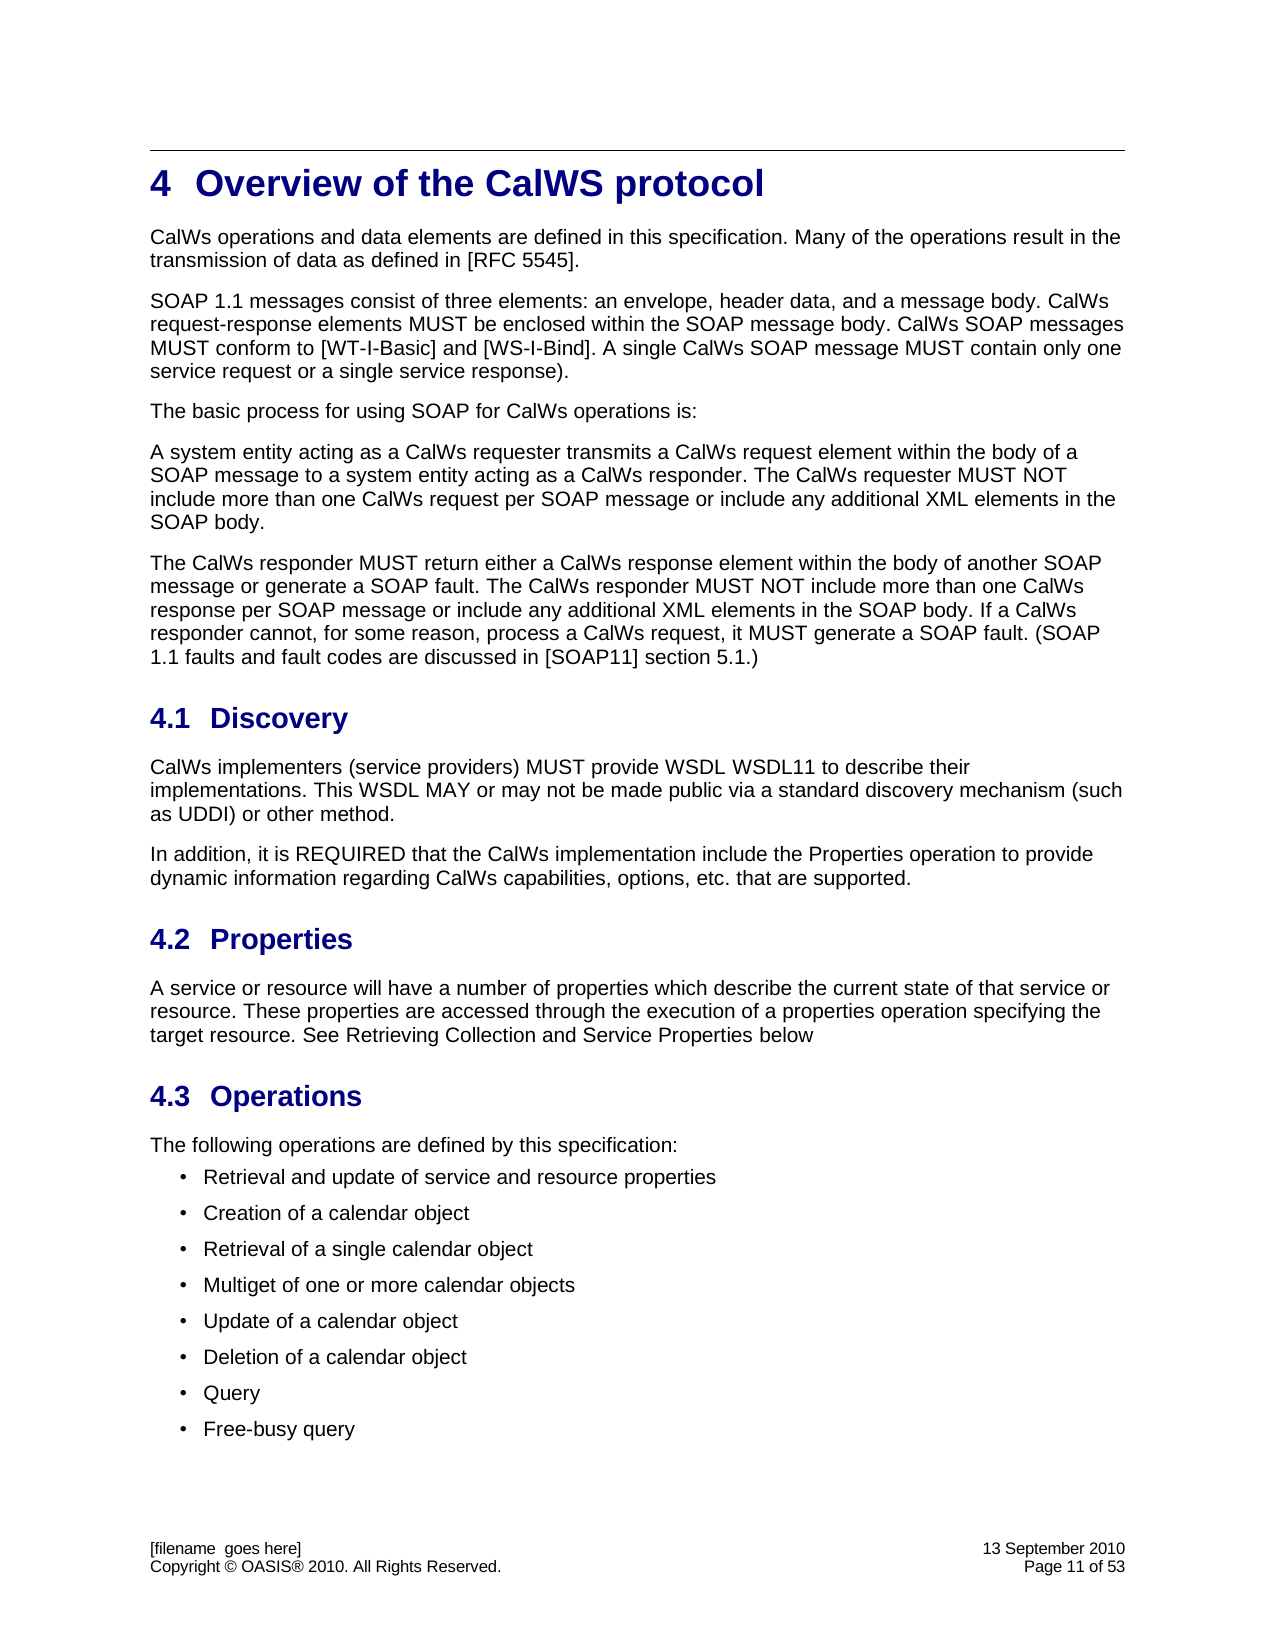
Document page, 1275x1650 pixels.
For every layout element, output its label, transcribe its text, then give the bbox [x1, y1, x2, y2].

list Multiget of one or more calendar objects [150, 1274, 1125, 1297]
list Creation of a calendar object [150, 1202, 1125, 1225]
list Query [150, 1382, 1125, 1405]
list Retrieval of a single calendar object [150, 1238, 1125, 1261]
text In addition, it is REQUIRED that the CalWs implementation include the Properties operation to provide dynamic information regarding CalWs capabilities, options, etc. that are supported. [150, 843, 1125, 890]
subtitle Overview of the CalWS protocol [150, 151, 1125, 204]
text A service or resource will have a number of properties which describe the current state of that service or resource. These properties are accessed through the execution of a properties operation specifying the target resource. See Retrieving Collection and Service Properties below [150, 976, 1125, 1047]
list Retrieval and update of service and resource properties [150, 1166, 1125, 1189]
subtitle Operations [150, 1080, 1125, 1113]
subtitle Discovery [150, 702, 1125, 734]
list Deletion of a calendar object [150, 1346, 1125, 1369]
text A system entity acting as a CalWs requester transmits a CalWs request element within the body of a SOAP message to a system entity acting as a CalWs responder. The CalWs requester MUST NOT include more than one CalWs request per SOAP message or include any additional XML elements in the SOAP body. [150, 440, 1125, 534]
text The basic process for using SOAP for CalWs operations is: [150, 400, 1125, 423]
list Update of a calendar object [150, 1310, 1125, 1333]
text The following operations are defined by this specification: [150, 1134, 1125, 1157]
text CalWs implementers (service providers) MUST provide WSDL WSDL11 to describe their implementations. This WSDL MAY or may not be made public via a standard discovery mechanism (such as UDDI) or other method. [150, 755, 1125, 826]
list Free-busy query [150, 1418, 1125, 1441]
text The CalWs responder MUST return either a CalWs response element within the body of another SOAP message or generate a SOAP fault. The CalWs responder MUST NOT include more than one CalWs response per SOAP message or include any additional XML elements in the SOAP body. If a CalWs responder cannot, for some reason, process a CalWs request, it MUST generate a SOAP fault. (SOAP 1.1 faults and fault codes are discussed in [SOAP11] section 5.1.) [150, 551, 1125, 669]
subtitle Properties [150, 923, 1125, 956]
text SOAP 1.1 messages consist of three elements: an envelope, header data, and a message body. CalWs request-response elements MUST be enclosed within the SOAP message body. CalWs SOAP messages MUST conform to [WT-I-Basic] and [WS-I-Bind]. A single CalWs SOAP message MUST contain only one service request or a single service response). [150, 289, 1125, 383]
text CalWs operations and data elements are defined in this specification. Many of the operations result in the transmission of data as defined in [RFC 5545]. [150, 225, 1125, 272]
